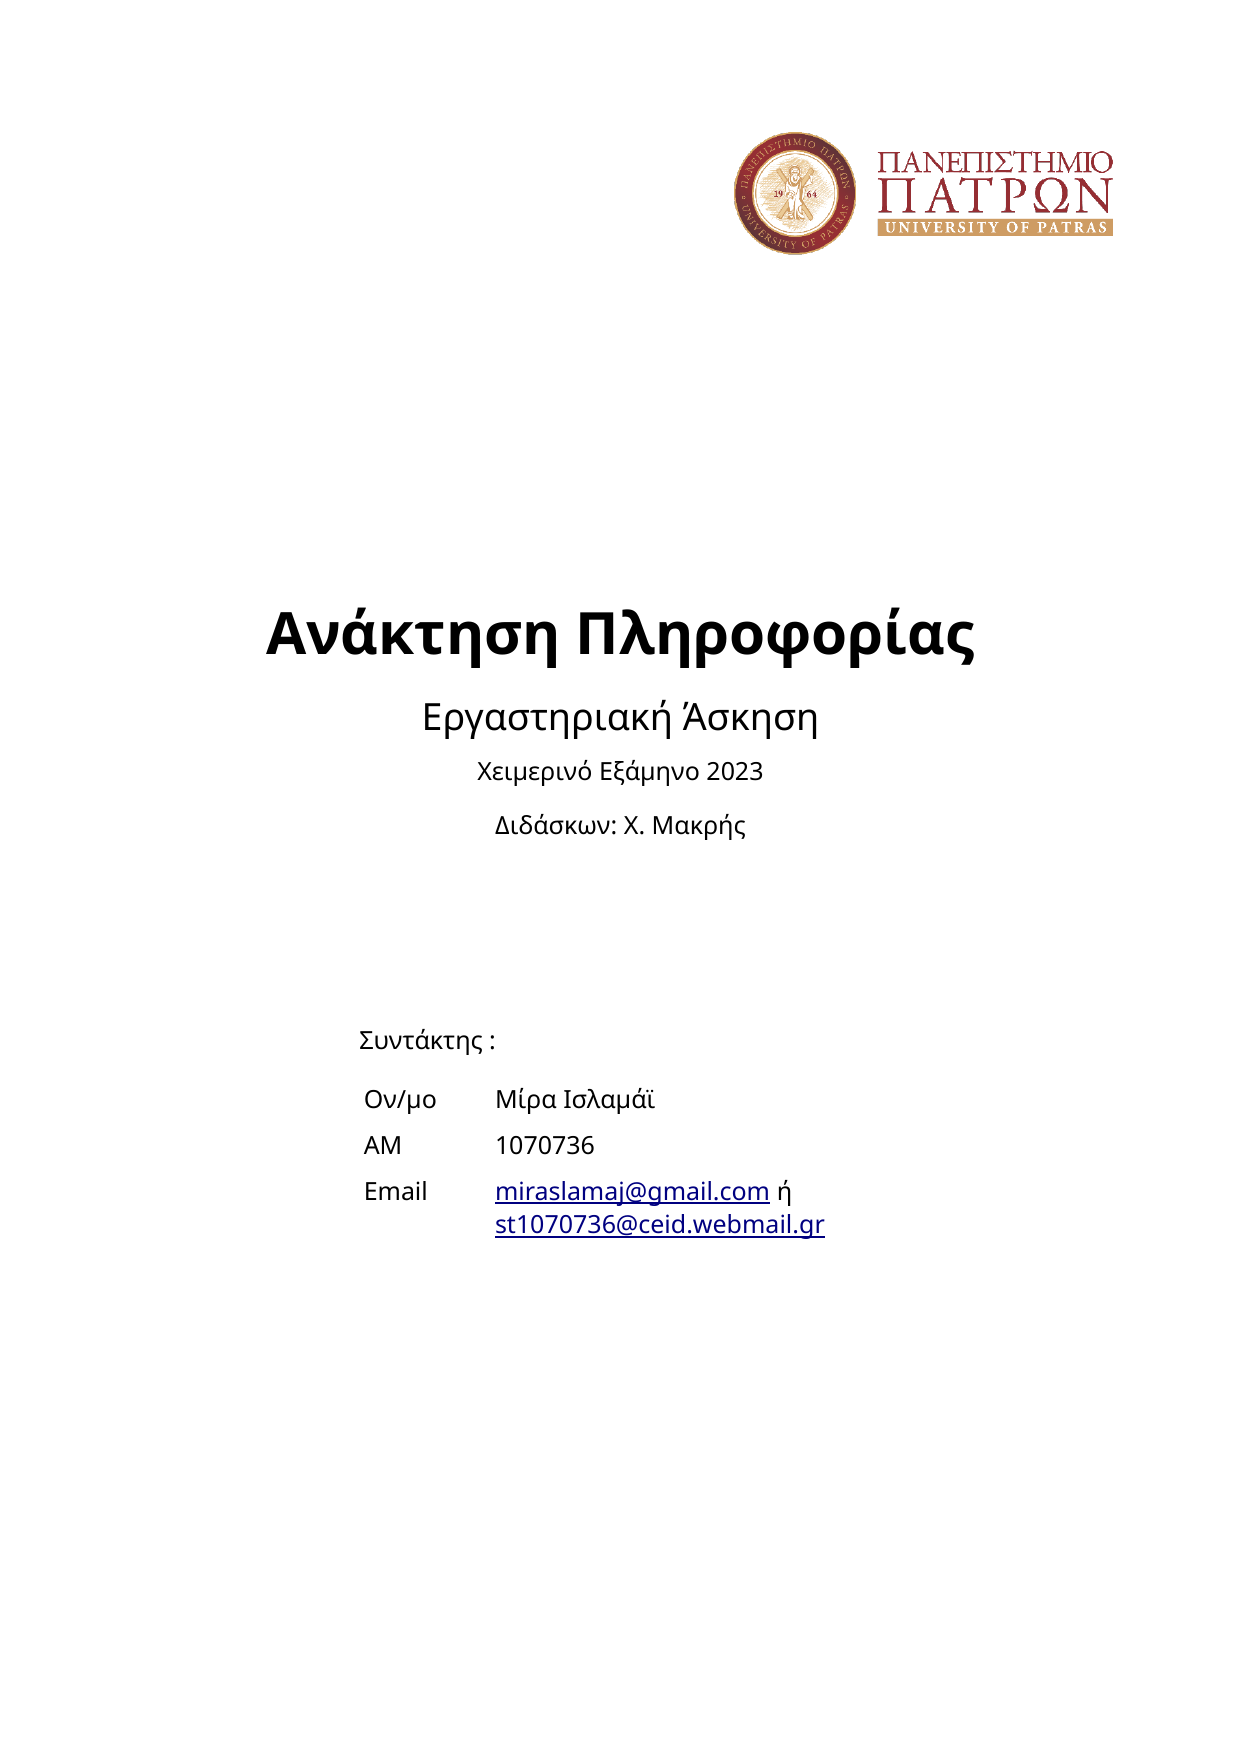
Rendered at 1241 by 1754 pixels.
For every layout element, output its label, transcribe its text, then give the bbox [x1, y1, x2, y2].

text Διδάσκων: Χ. Μακρής [118, 808, 1122, 842]
table_cell Email [358, 1168, 489, 1247]
text Χειμερινό Εξάμηνο 2023 [118, 754, 1122, 788]
table_cell 1070736 [489, 1122, 845, 1167]
picture [722, 120, 1124, 266]
title Ανάκτηση Πληροφορίας [118, 592, 1122, 672]
table_cell miraslamaj@gmail.com ή st1070736@ceid.webmail.gr [489, 1168, 845, 1247]
table_header Ον/μο [358, 1076, 489, 1122]
subtitle Εργαστηριακή Άσκηση [118, 690, 1122, 741]
table_cell ΑΜ [358, 1122, 489, 1167]
text Συντάκτης : [118, 1023, 1122, 1057]
table_header Μίρα Ισλαμάϊ [489, 1076, 845, 1122]
